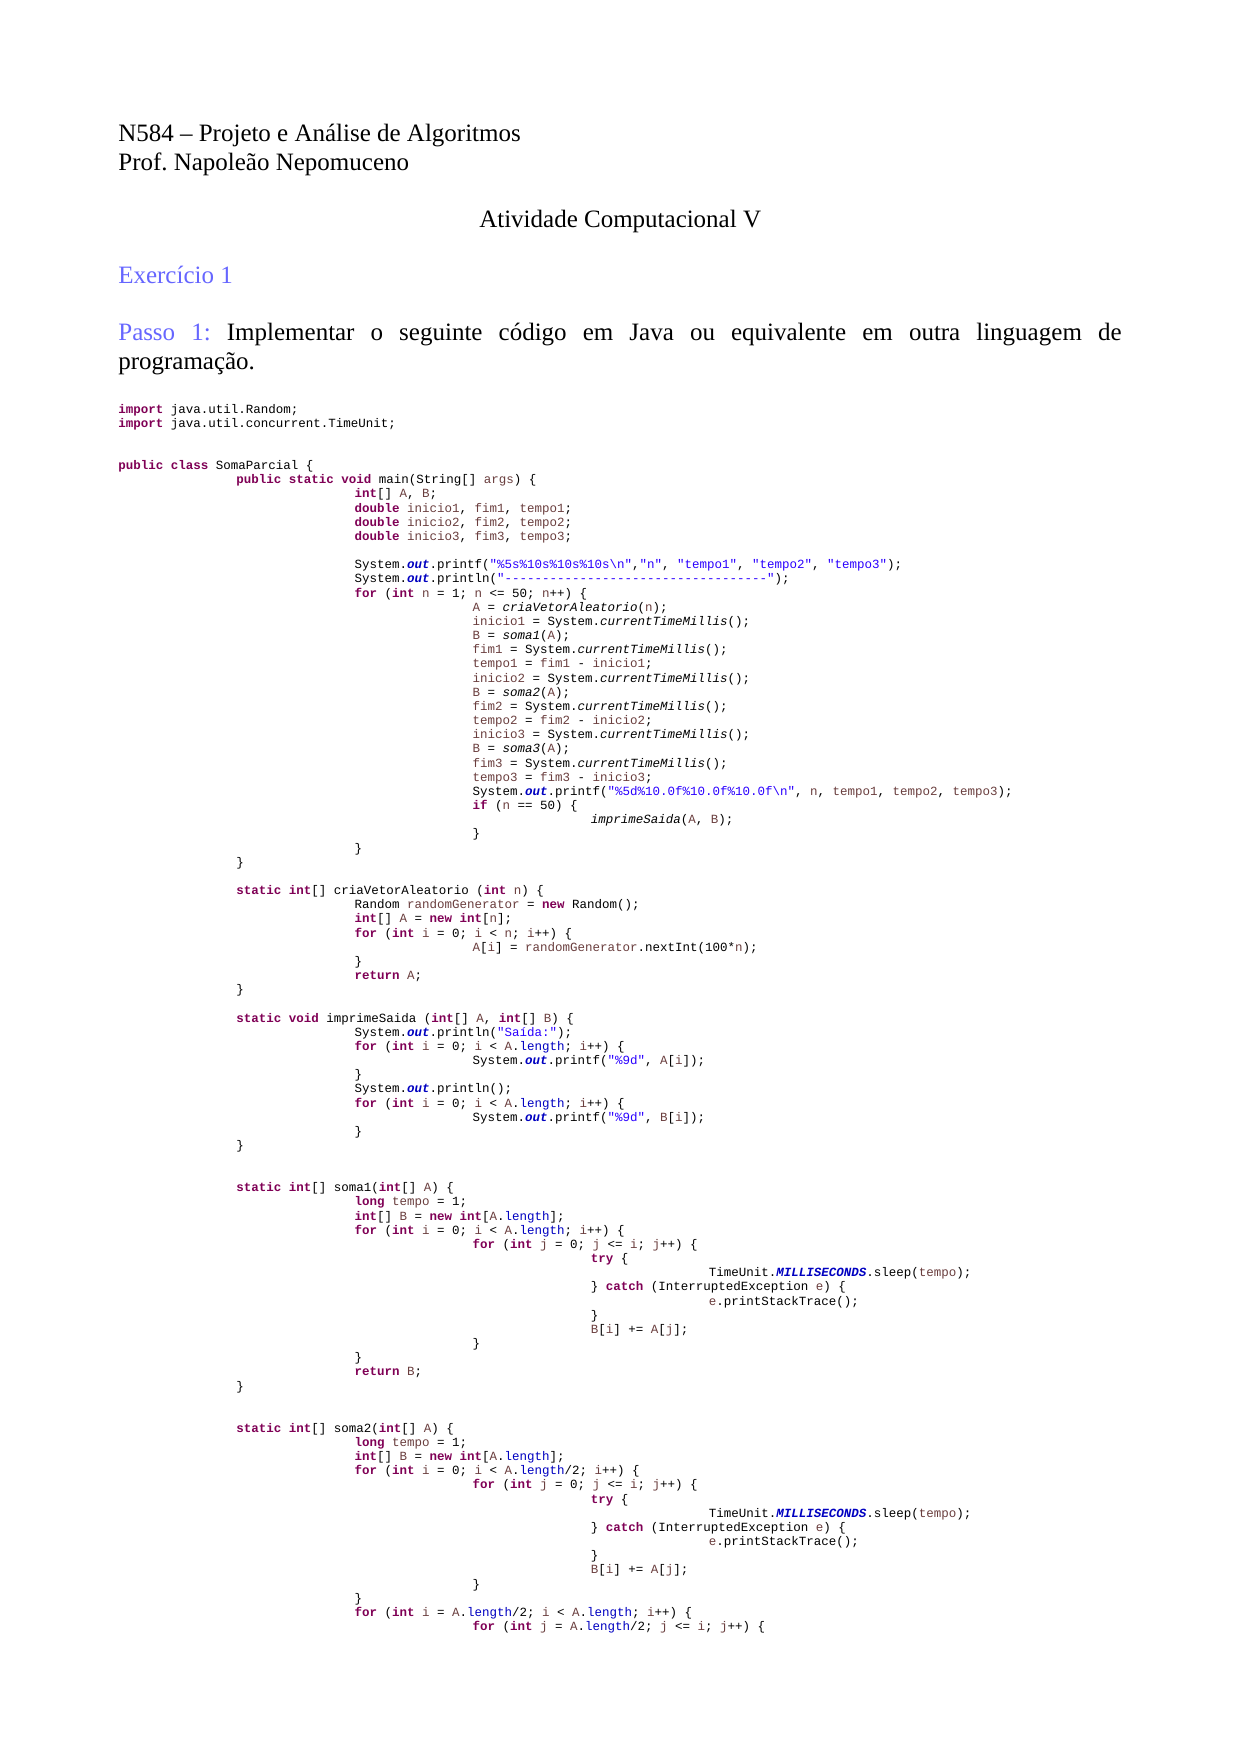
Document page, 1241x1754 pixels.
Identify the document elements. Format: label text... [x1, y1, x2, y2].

text return A; [118, 969, 1122, 983]
text } [118, 1125, 1122, 1139]
text int[] B = new int[A.length]; [118, 1209, 1122, 1224]
text static int[] soma2(int[] A) { [118, 1422, 1122, 1436]
text } [118, 1549, 1122, 1563]
text } [118, 1379, 1122, 1394]
text } catch (InterruptedException e) { [118, 1280, 1122, 1294]
text if (n == 50) { [118, 799, 1122, 813]
text int[] B = new int[A.length]; [118, 1450, 1122, 1464]
text imprimeSaida(A, B); [118, 813, 1122, 827]
text tempo1 = fim1 - inicio1; [118, 657, 1122, 672]
text } [118, 1309, 1122, 1323]
text inicio1 = System.currentTimeMillis(); [118, 615, 1122, 629]
text System.out.printf("%9d", A[i]); [118, 1054, 1122, 1068]
text double inicio2, fim2, tempo2; [118, 516, 1122, 530]
text inicio3 = System.currentTimeMillis(); [118, 728, 1122, 742]
text tempo3 = fim3 - inicio3; [118, 771, 1122, 785]
text static int[] soma1(int[] A) { [118, 1181, 1122, 1195]
text B = soma1(A); [118, 629, 1122, 643]
text try { [118, 1252, 1122, 1266]
text for (int j = 0; j <= i; j++) { [118, 1478, 1122, 1493]
text A[i] = randomGenerator.nextInt(100*n); [118, 941, 1122, 955]
text B[i] += A[j]; [118, 1563, 1122, 1578]
text A = criaVetorAleatorio(n); [118, 601, 1122, 615]
text fim2 = System.currentTimeMillis(); [118, 700, 1122, 714]
text System.out.printf("%5s%10s%10s%10s\n","n", "tempo1", "tempo2", "tempo3"); [118, 558, 1122, 572]
text for (int i = 0; i < A.length; i++) { [118, 1224, 1122, 1238]
text B = soma2(A); [118, 686, 1122, 700]
text B = soma3(A); [118, 742, 1122, 757]
text } [118, 983, 1122, 997]
text } [118, 955, 1122, 969]
text for (int i = 0; i < A.length/2; i++) { [118, 1464, 1122, 1478]
text System.out.println("-----------------------------------"); [118, 572, 1122, 587]
text TimeUnit.MILLISECONDS.sleep(tempo); [118, 1507, 1122, 1521]
text tempo2 = fim2 - inicio2; [118, 714, 1122, 728]
text for (int i = A.length/2; i < A.length; i++) { [118, 1606, 1122, 1620]
text } [118, 1592, 1122, 1606]
text for (int j = 0; j <= i; j++) { [118, 1238, 1122, 1252]
text return B; [118, 1365, 1122, 1379]
text Prof. Napoleão Nepomuceno [118, 147, 1122, 176]
text B[i] += A[j]; [118, 1323, 1122, 1337]
text Atividade Computacional V [118, 204, 1122, 232]
text fim3 = System.currentTimeMillis(); [118, 757, 1122, 771]
text for (int n = 1; n <= 50; n++) { [118, 587, 1122, 601]
text } [118, 856, 1122, 870]
text TimeUnit.MILLISECONDS.sleep(tempo); [118, 1266, 1122, 1280]
text public class SomaParcial { [118, 459, 1122, 473]
text } [118, 842, 1122, 856]
text System.out.println("Saída:"); [118, 1026, 1122, 1040]
text int[] A = new int[n]; [118, 912, 1122, 927]
text try { [118, 1493, 1122, 1507]
text Exercício 1 [118, 260, 1122, 289]
text } [118, 1351, 1122, 1365]
text e.printStackTrace(); [118, 1535, 1122, 1549]
text } [118, 1578, 1122, 1592]
text for (int i = 0; i < A.length; i++) { [118, 1040, 1122, 1054]
text long tempo = 1; [118, 1195, 1122, 1209]
text public static void main(String[] args) { [118, 473, 1122, 487]
text static int[] criaVetorAleatorio (int n) { [118, 884, 1122, 898]
text Passo 1: Implementar o seguinte código em Java ou equivalente em outra linguagem de programação. [118, 317, 1122, 375]
text } [118, 1139, 1122, 1153]
text Random randomGenerator = new Random(); [118, 898, 1122, 912]
text } catch (InterruptedException e) { [118, 1521, 1122, 1535]
text e.printStackTrace(); [118, 1294, 1122, 1309]
text System.out.printf("%9d", B[i]); [118, 1111, 1122, 1125]
text inicio2 = System.currentTimeMillis(); [118, 672, 1122, 686]
text double inicio3, fim3, tempo3; [118, 530, 1122, 544]
text long tempo = 1; [118, 1436, 1122, 1450]
text } [118, 1068, 1122, 1082]
text import java.util.concurrent.TimeUnit; [118, 417, 1122, 431]
text for (int j = A.length/2; j <= i; j++) { [118, 1620, 1122, 1634]
text import java.util.Random; [118, 403, 1122, 417]
text System.out.printf("%5d%10.0f%10.0f%10.0f\n", n, tempo1, tempo2, tempo3); [118, 785, 1122, 799]
text } [118, 1337, 1122, 1351]
text for (int i = 0; i < n; i++) { [118, 927, 1122, 941]
text static void imprimeSaida (int[] A, int[] B) { [118, 1012, 1122, 1026]
text } [118, 827, 1122, 842]
text N584 – Projeto e Análise de Algoritmos [118, 118, 1122, 147]
text double inicio1, fim1, tempo1; [118, 502, 1122, 516]
text fim1 = System.currentTimeMillis(); [118, 643, 1122, 657]
text System.out.println(); [118, 1082, 1122, 1097]
text for (int i = 0; i < A.length; i++) { [118, 1097, 1122, 1111]
text int[] A, B; [118, 487, 1122, 502]
